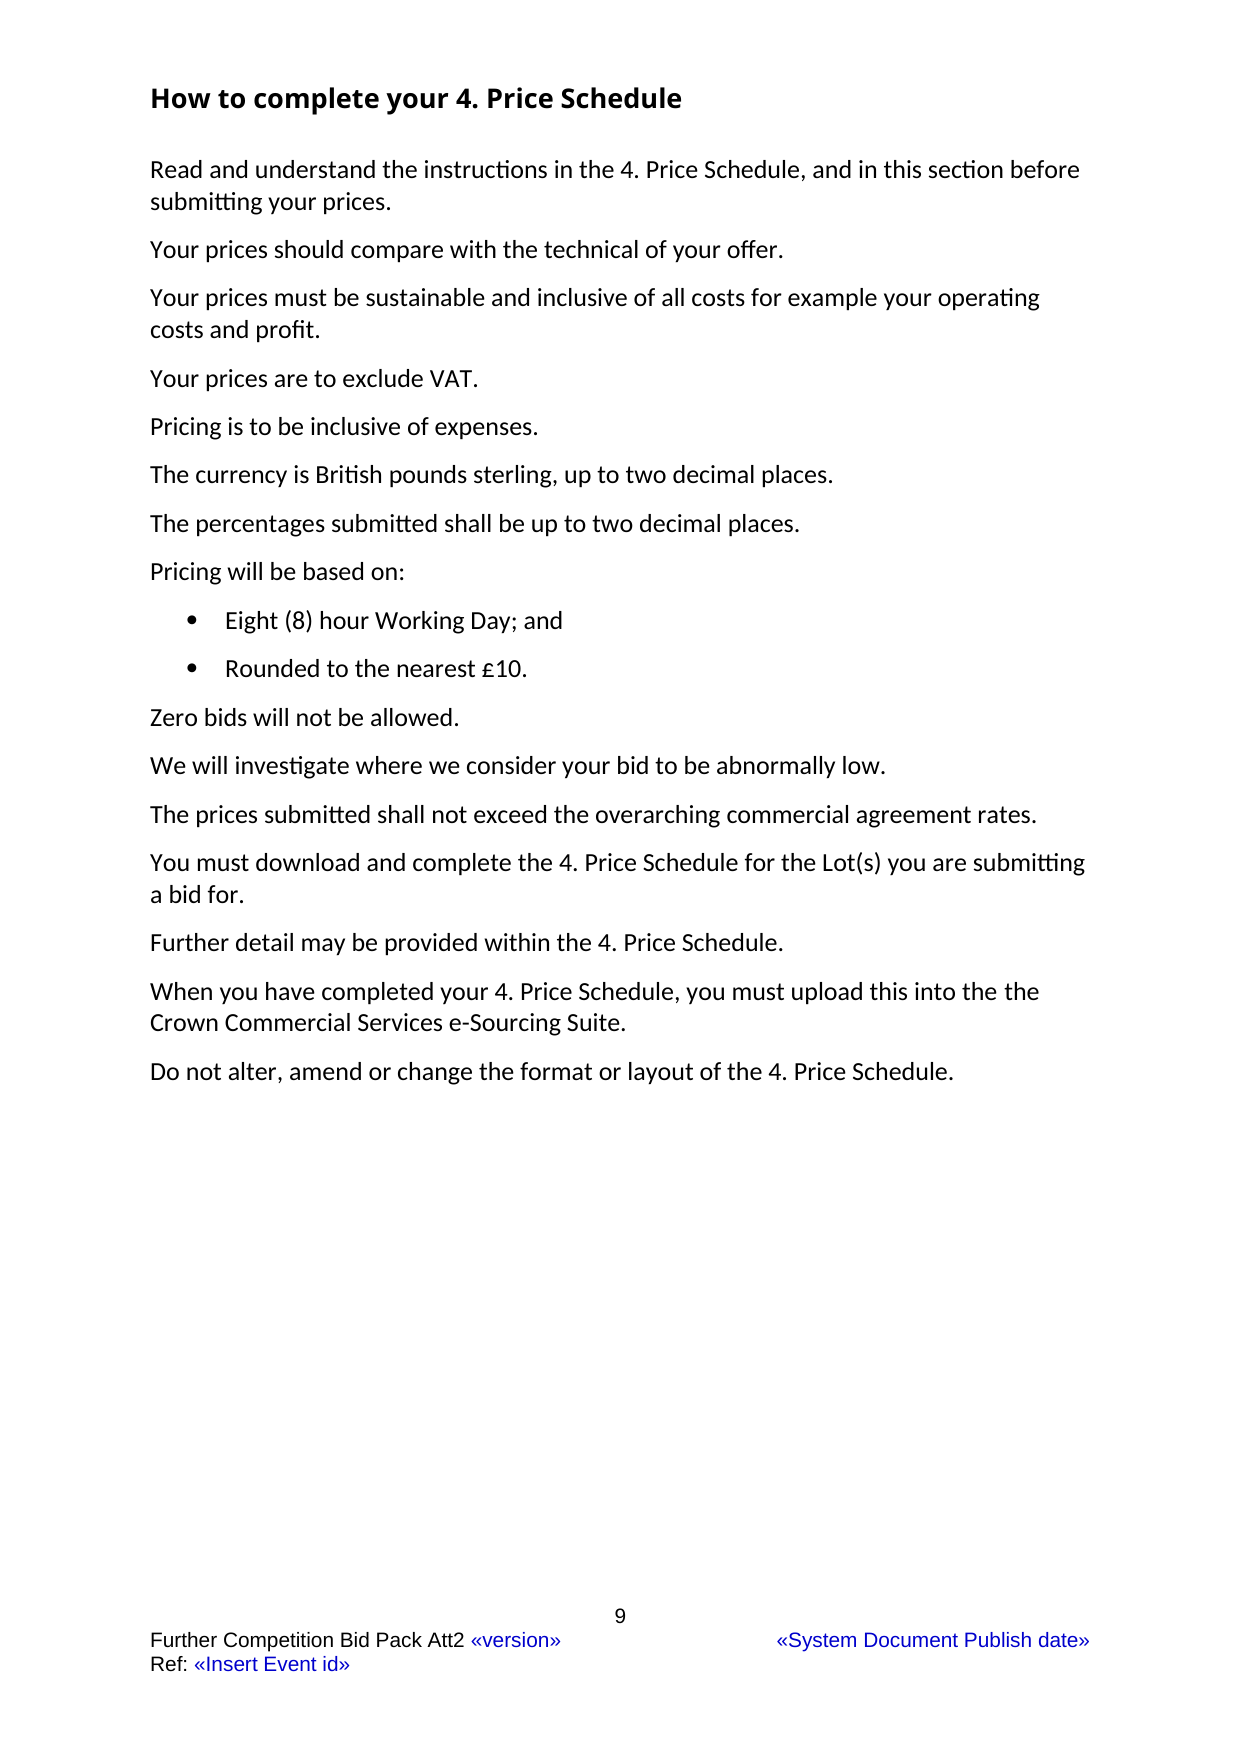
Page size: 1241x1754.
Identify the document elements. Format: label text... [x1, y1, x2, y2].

text When you have completed your 4. Price Schedule, you must upload this into the the Crown Commercial Services e-Sourcing Suite. [150, 975, 1090, 1038]
subtitle How to complete your 4. Price Schedule [150, 79, 1090, 153]
text We will investigate where we consider your bid to be abnormally low. [150, 749, 1090, 781]
list Eight (8) hour Working Day; and [187, 604, 1090, 636]
text Do not alter, amend or change the format or layout of the 4. Price Schedule. [150, 1055, 1090, 1087]
text You must download and complete the 4. Price Schedule for the Lot(s) you are submitting a bid for. [150, 846, 1090, 910]
text Read and understand the instructions in the 4. Price Schedule, and in this section before submitting your prices. [150, 153, 1090, 216]
text Pricing is to be inclusive of expenses. [150, 410, 1090, 442]
text Zero bids will not be allowed. [150, 701, 1090, 733]
text Your prices are to exclude VAT. [150, 362, 1090, 393]
text Your prices must be sustainable and inclusive of all costs for example your operating costs and profit. [150, 282, 1090, 345]
text The percentages submitted shall be up to two decimal places. [150, 507, 1090, 539]
text The currency is British pounds sterling, up to two decimal places. [150, 459, 1090, 490]
text The prices submitted shall not exceed the overarching commercial agreement rates. [150, 798, 1090, 829]
text Your prices should compare with the technical of your offer. [150, 233, 1090, 265]
list Rounded to the nearest £10. [187, 652, 1090, 684]
text Pricing will be based on: [150, 556, 1090, 587]
text Further detail may be provided within the 4. Price Schedule. [150, 926, 1090, 958]
